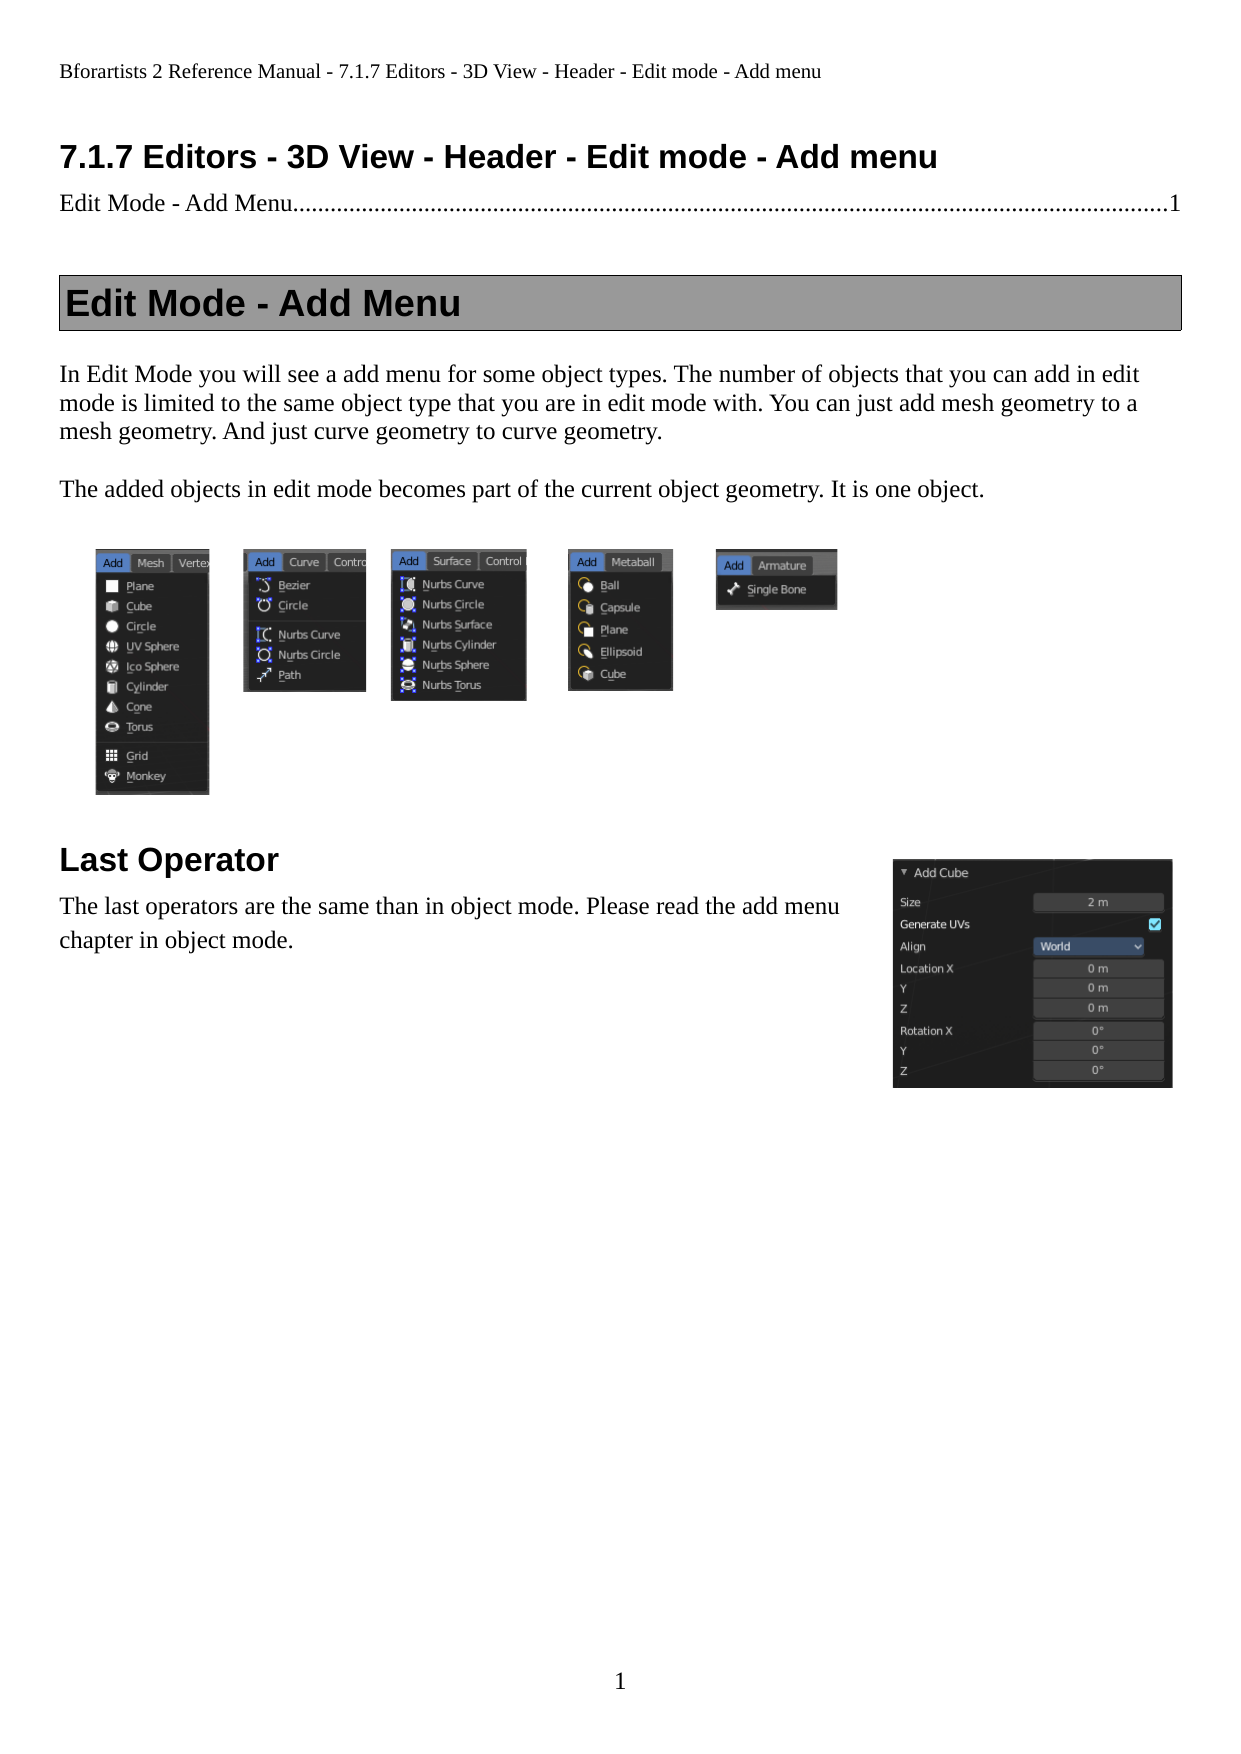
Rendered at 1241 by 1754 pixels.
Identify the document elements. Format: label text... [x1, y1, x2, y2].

table_header Edit Mode - Add Menu [60, 276, 1181, 330]
picture [243, 549, 367, 692]
picture [892, 859, 1173, 1088]
text In Edit Mode you will see a add menu for some object types. The number of objects that you can add in edit mode is limited to the same object type that you are in edit mode with. You can just add mesh geometry to a mesh geometry. And just curve geometry to curve geometry. [59, 359, 1181, 445]
picture [715, 549, 838, 610]
text Edit Mode - Add Menu 1 [59, 188, 1181, 217]
picture [568, 549, 674, 691]
text The added objects in edit mode becomes part of the current object geometry. It is one object. [59, 474, 1181, 503]
subtitle 7.1.7 Editors - 3D View - Header - Edit mode - Add menu [59, 138, 1181, 176]
picture [95, 549, 210, 795]
subtitle Last Operator [59, 840, 1181, 878]
picture [390, 549, 527, 701]
text The last operators are the same than in object mode. Please read the add menu chapter in object mode. [59, 891, 892, 954]
